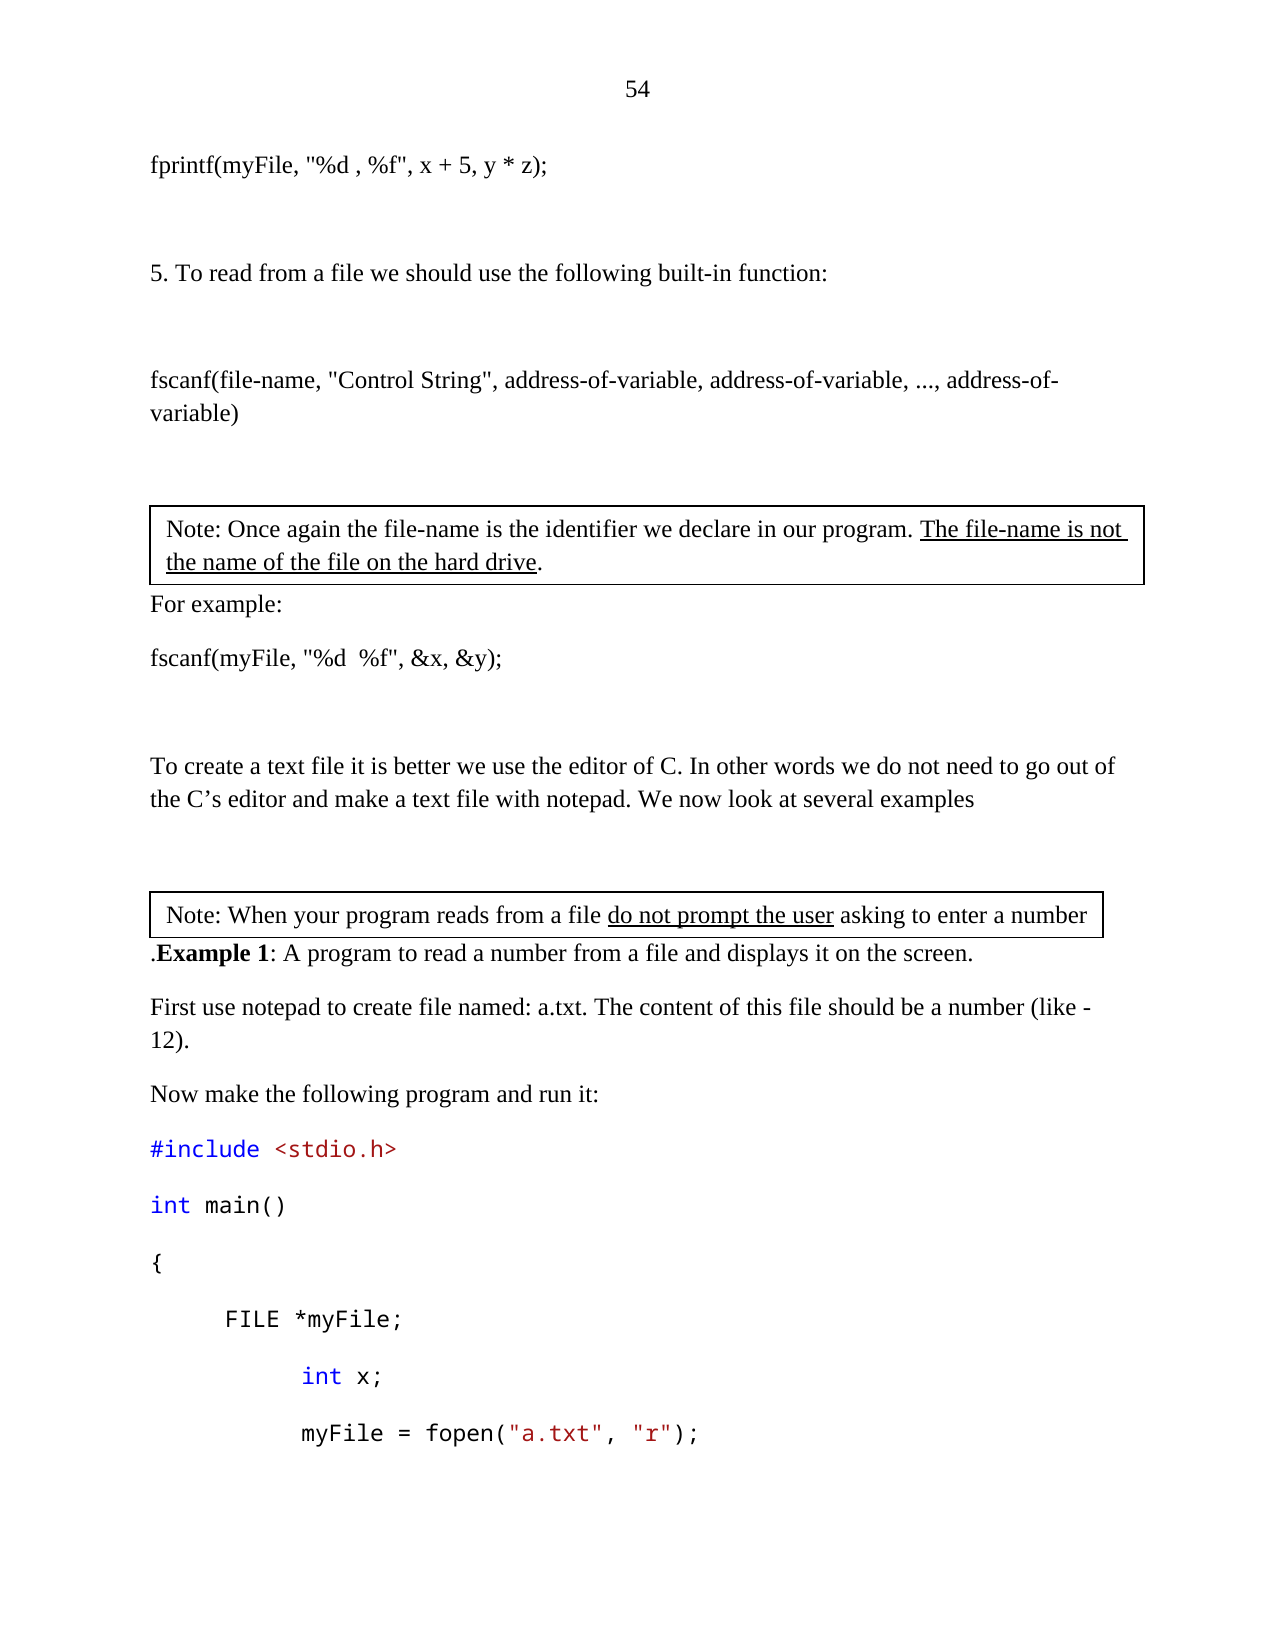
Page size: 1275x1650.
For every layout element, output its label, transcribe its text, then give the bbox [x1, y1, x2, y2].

text fprintf(myFile, "%d , %f", x + 5, y * z); [150, 150, 1125, 179]
text [151, 507, 1143, 584]
text { [150, 1246, 1125, 1277]
text int x; [150, 1360, 1125, 1391]
text fscanf(file-name, "Control String", address-of-variable, address-of-variable, ..., address-of-variable) [150, 365, 1125, 427]
text FILE *myFile; [150, 1303, 1125, 1334]
text To create a text file it is better we use the editor of C. In other words we do not need to go out of the C’s editor and make a text file with notepad. We now look at several examples [150, 751, 1125, 813]
text First use notepad to create file named: a.txt. The content of this file should be a number (like -12). [150, 992, 1125, 1054]
text #include <stdio.h> [150, 1133, 1125, 1164]
text .Example 1: A program to read a number from a file and displays it on the screen. [150, 892, 1125, 967]
text fscanf(myFile, "%d %f", &x, &y); [150, 643, 1125, 672]
text Note: Once again the file-name is the identifier we declare in our program. The file-name is not the name of the file on the hard drive. [166, 514, 1128, 576]
text int main() [150, 1189, 1125, 1221]
text 5. To read from a file we should use the following built-in function: [150, 258, 1125, 286]
text For example: [150, 585, 1125, 618]
text myFile = fopen("a.txt", "r"); [150, 1416, 1125, 1448]
text Now make the following program and run it: [150, 1079, 1125, 1107]
text Note: When your program reads from a file do not prompt the user asking to enter a number [166, 900, 1087, 929]
